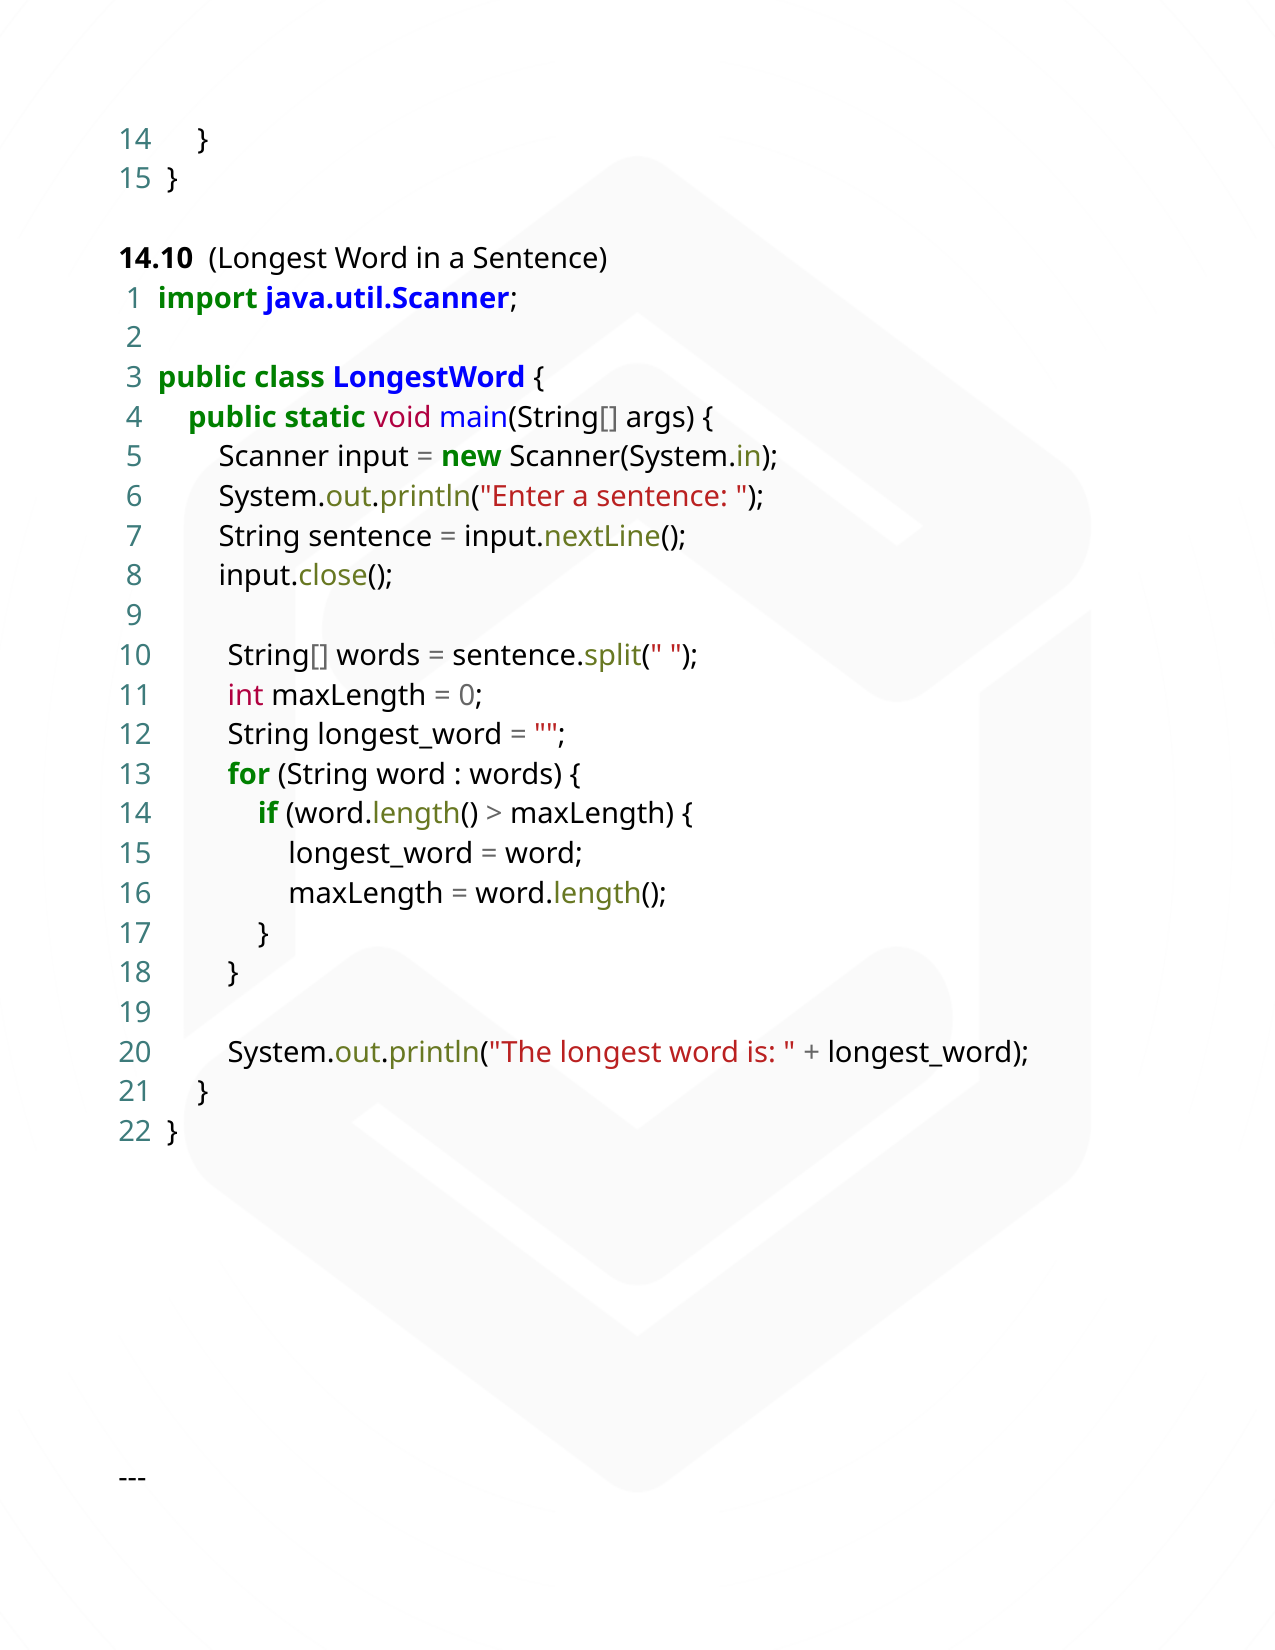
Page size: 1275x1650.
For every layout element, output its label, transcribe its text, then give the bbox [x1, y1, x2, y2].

text 19 [118, 991, 1157, 1031]
text 1 import java.util.Scanner; [118, 277, 1157, 317]
text 6 System.out.println("Enter a sentence: "); [118, 475, 1157, 515]
text 15 longest_word = word; [118, 832, 1157, 872]
text 9 [118, 594, 1157, 634]
text 16 maxLength = word.length(); [118, 872, 1157, 912]
text --- [118, 1457, 1157, 1496]
text 8 input.close(); [118, 555, 1157, 594]
text 22 } [118, 1110, 1157, 1150]
text 11 int maxLength = 0; [118, 674, 1157, 713]
text 7 String sentence = input.nextLine(); [118, 515, 1157, 555]
text 14 if (word.length() > maxLength) { [118, 793, 1157, 832]
text 10 String[] words = sentence.split(" "); [118, 634, 1157, 674]
text 12 String longest_word = ""; [118, 713, 1157, 753]
text 14.10 (Longest Word in a Sentence) [118, 237, 1157, 277]
text 5 Scanner input = new Scanner(System.in); [118, 436, 1157, 475]
text 3 public class LongestWord { [118, 356, 1157, 396]
text 4 public static void main(String[] args) { [118, 396, 1157, 436]
text 21 } [118, 1071, 1157, 1110]
text 14 } [118, 118, 1157, 158]
text 20 System.out.println("The longest word is: " + longest_word); [118, 1031, 1157, 1071]
text 13 for (String word : words) { [118, 753, 1157, 793]
text 2 [118, 317, 1157, 356]
text 15 } [118, 158, 1157, 197]
text 18 } [118, 952, 1157, 991]
text 17 } [118, 912, 1157, 952]
